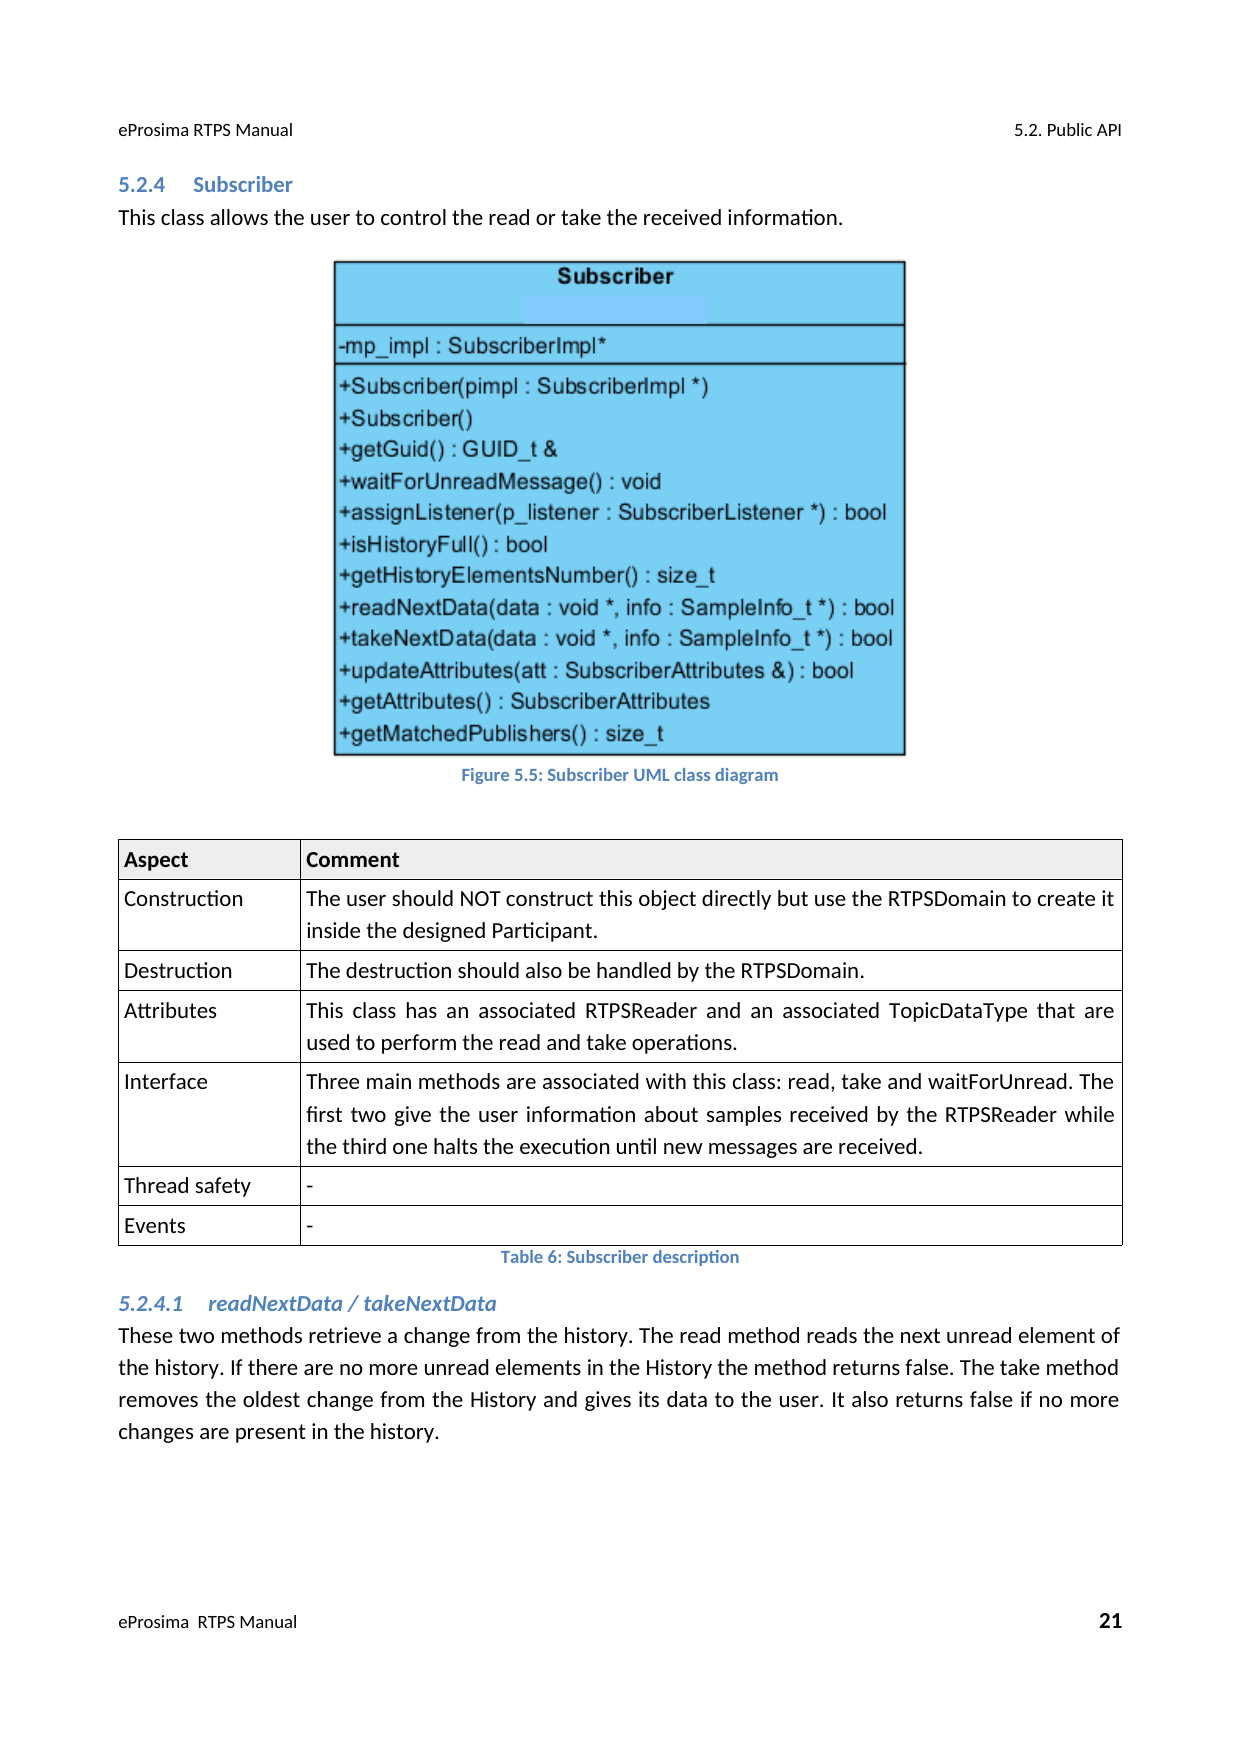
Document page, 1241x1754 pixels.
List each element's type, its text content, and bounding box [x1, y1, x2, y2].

table_cell Construction [119, 880, 300, 950]
picture [328, 255, 912, 764]
text These two methods retrieve a change from the history. The read method reads the next unread element of the history. If there are no more unread elements in the History the method returns false. The take method removes the oldest change from the History and gives its data to the user. It also returns false if no more changes are present in the history. [118, 1321, 1122, 1445]
table_cell - [301, 1206, 1122, 1245]
text Figure 5.5: Subscriber UML class diagram [328, 764, 912, 786]
table_cell - [301, 1167, 1122, 1205]
table_cell Interface [119, 1063, 300, 1166]
table_cell This class has an associated RTPSReader and an associated TopicDataType that are used to perform the read and take operations. [301, 991, 1122, 1062]
table_header Aspect [119, 840, 300, 878]
subtitle readNextData / takeNextData [118, 1289, 1122, 1317]
table_header Comment [301, 840, 1122, 878]
subtitle Subscriber [118, 171, 1122, 198]
text Table 6: Subscriber description [118, 1246, 1122, 1268]
table_cell Thread safety [119, 1167, 300, 1205]
text This class allows the user to control the read or take the received information. [118, 203, 1122, 231]
table_cell The destruction should also be handled by the RTPSDomain. [301, 951, 1122, 990]
table_cell Destruction [119, 951, 300, 990]
table_cell Three main methods are associated with this class: read, take and waitForUnread. The first two give the user information about samples received by the RTPSReader while the third one halts the execution until new messages are received. [301, 1063, 1122, 1166]
table_cell Attributes [119, 991, 300, 1062]
table_cell Events [119, 1206, 300, 1245]
table_cell The user should NOT construct this object directly but use the RTPSDomain to create it inside the designed Participant. [301, 880, 1122, 950]
